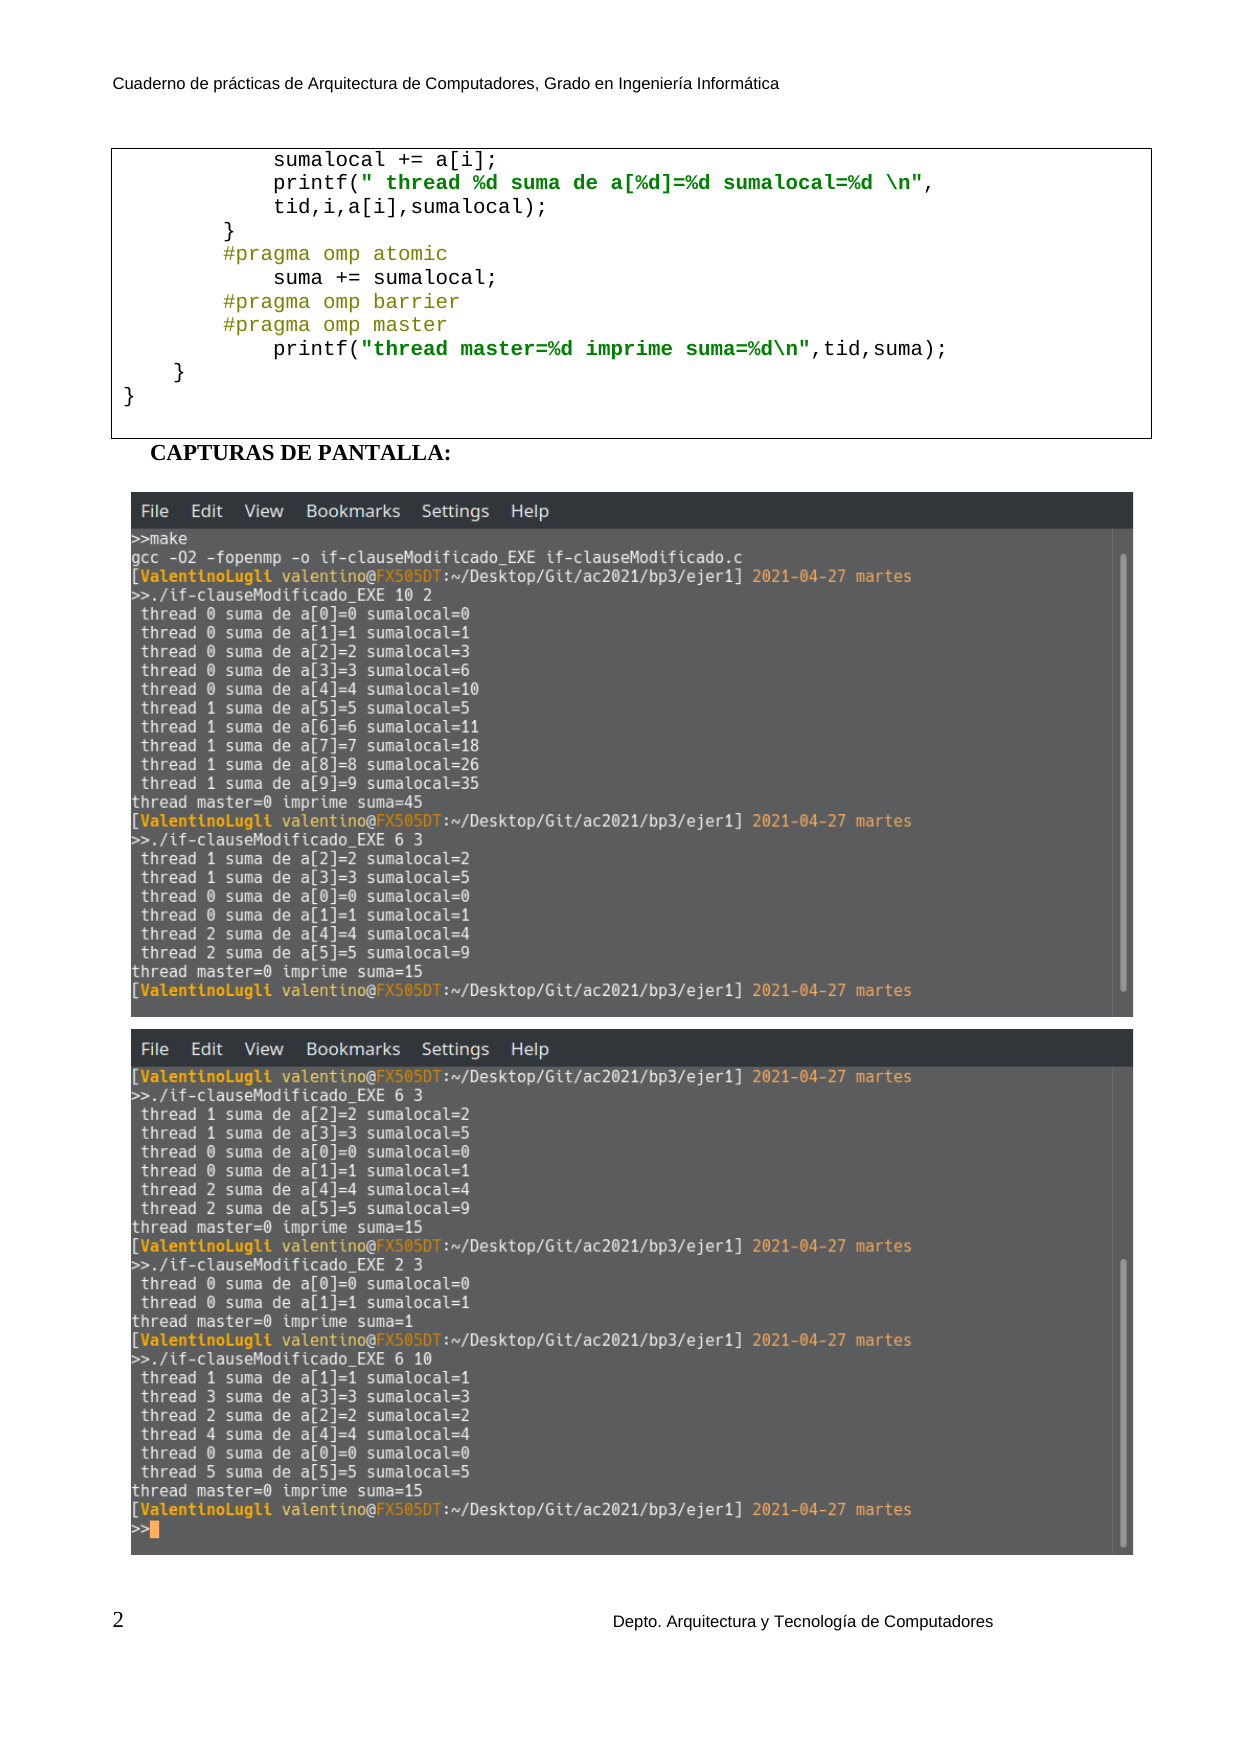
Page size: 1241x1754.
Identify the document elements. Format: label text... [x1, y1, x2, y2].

picture [131, 492, 1134, 1017]
picture [131, 1029, 1134, 1555]
table_header #include <stdio.h> #include <stdlib.h> #include <omp.h> int main(int argc, char **argv) { int i, n=20, tid; int a[n],suma=0,sumalocal; if(argc < 3) { fprintf(stderr,"[ERROR]-Faltan componentes\n"); exit(-1); } n = atoi(argv[1]); if (n>20) n=20; for (i=0; i<n; i++) { a[i] = i; } // Definiendo número de hilos int nThread = atoi(argv[2]); if (nThread < 1) nThread = 1; #pragma omp parallel if(n>4) default(none) \ private(sumalocal,tid) shared(a,suma,n) num_threads(nThread) { sumalocal=0; tid=omp_get_thread_num(); #pragma omp for private(i) schedule(static) nowait for (i=0; i<n; i++) { sumalocal += a[i]; printf(" thread %d suma de a[%d]=%d sumalocal=%d \n", tid,i,a[i],sumalocal); } #pragma omp atomic suma += sumalocal; #pragma omp barrier #pragma omp master printf("thread master=%d imprime suma=%d\n",tid,suma); } } [112, 149, 1151, 438]
text CAPTURAS DE PANTALLA: [150, 439, 1152, 466]
